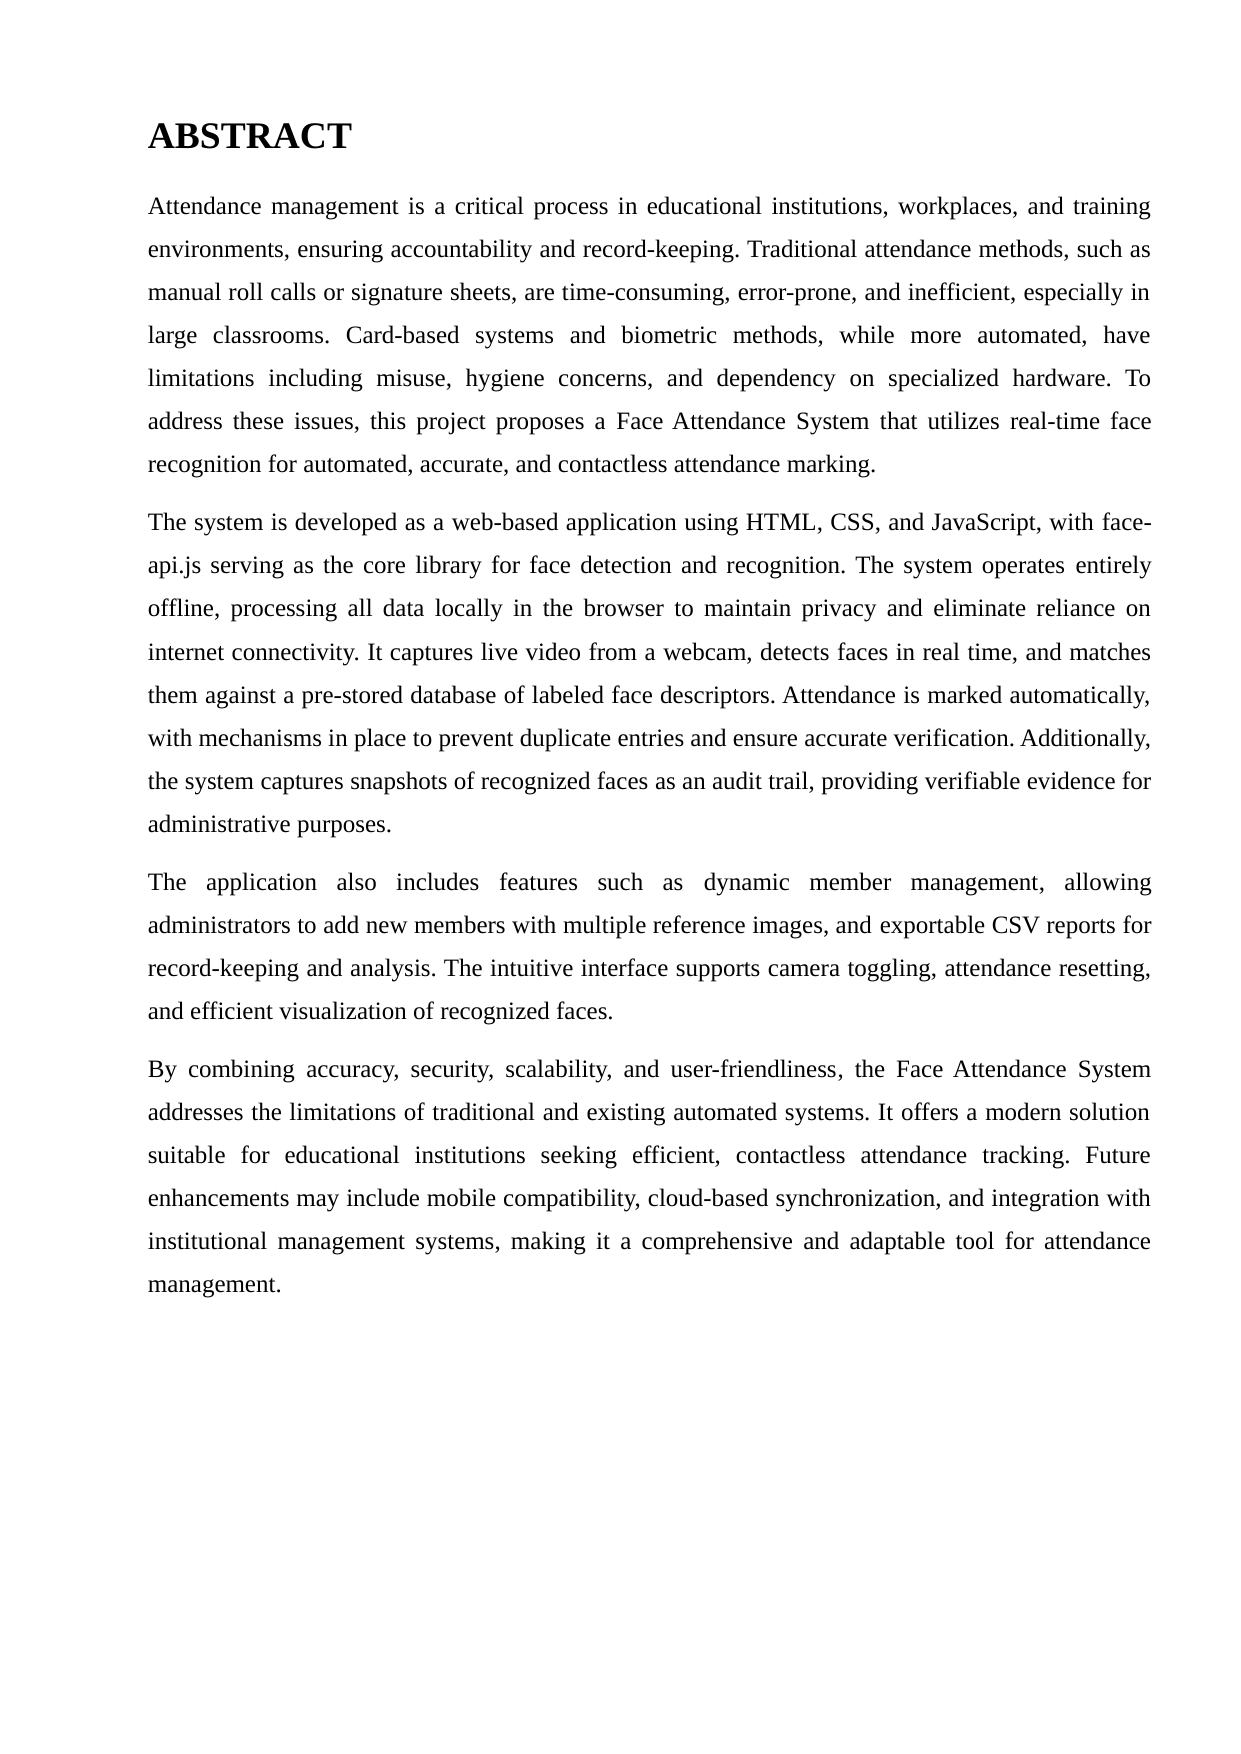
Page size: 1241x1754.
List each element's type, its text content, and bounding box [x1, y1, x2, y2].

text By combining accuracy, security, scalability, and user-friendliness, the Face Attendance System addresses the limitations of traditional and existing automated systems. It offers a modern solution suitable for educational institutions seeking efficient, contactless attendance tracking. Future enhancements may include mobile compatibility, cloud-based synchronization, and integration with institutional management systems, making it a comprehensive and adaptable tool for attendance management. [148, 1054, 1152, 1298]
text The application also includes features such as dynamic member management, allowing administrators to add new members with multiple reference images, and exportable CSV reports for record-keeping and analysis. The intuitive interface supports camera toggling, attendance resetting, and efficient visualization of recognized faces. [148, 867, 1152, 1025]
text The system is developed as a web-based application using HTML, CSS, and JavaScript, with face-api.js serving as the core library for face detection and recognition. The system operates entirely offline, processing all data locally in the browser to maintain privacy and eliminate reliance on internet connectivity. It captures live video from a webcam, detects faces in real time, and matches them against a pre-stored database of labeled face descriptors. Attendance is marked automatically, with mechanisms in place to prevent duplicate entries and ensure accurate verification. Additionally, the system captures snapshots of recognized faces as an audit trail, providing verifiable evidence for administrative purposes. [148, 507, 1152, 838]
subtitle ABSTRACT [148, 113, 1152, 157]
text Attendance management is a critical process in educational institutions, workplaces, and training environments, ensuring accountability and record-keeping. Traditional attendance methods, such as manual roll calls or signature sheets, are time-consuming, error-prone, and inefficient, especially in large classrooms. Card-based systems and biometric methods, while more automated, have limitations including misuse, hygiene concerns, and dependency on specialized hardware. To address these issues, this project proposes a Face Attendance System that utilizes real-time face recognition for automated, accurate, and contactless attendance marking. [148, 191, 1152, 478]
